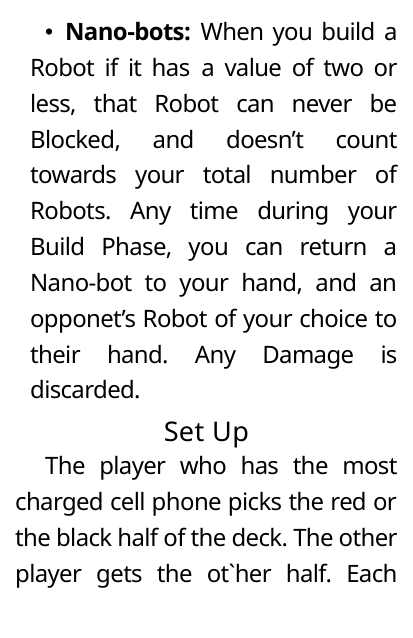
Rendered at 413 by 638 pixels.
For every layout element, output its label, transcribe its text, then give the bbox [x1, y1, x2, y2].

list Nano-bots: When you build a Robot if it has a value of two or less, that Robot can never be Blocked, and doesn’t count towards your total number of Robots. Any time during your Build Phase, you can return a Nano-bot to your hand, and an opponet’s Robot of your choice to their hand. Any Damage is discarded. [30, 15, 397, 406]
subtitle Set Up [15, 412, 397, 449]
text The player who has the most charged cell phone picks the red or the black half of the deck. The other player gets the ot`her half. Each [15, 449, 397, 589]
